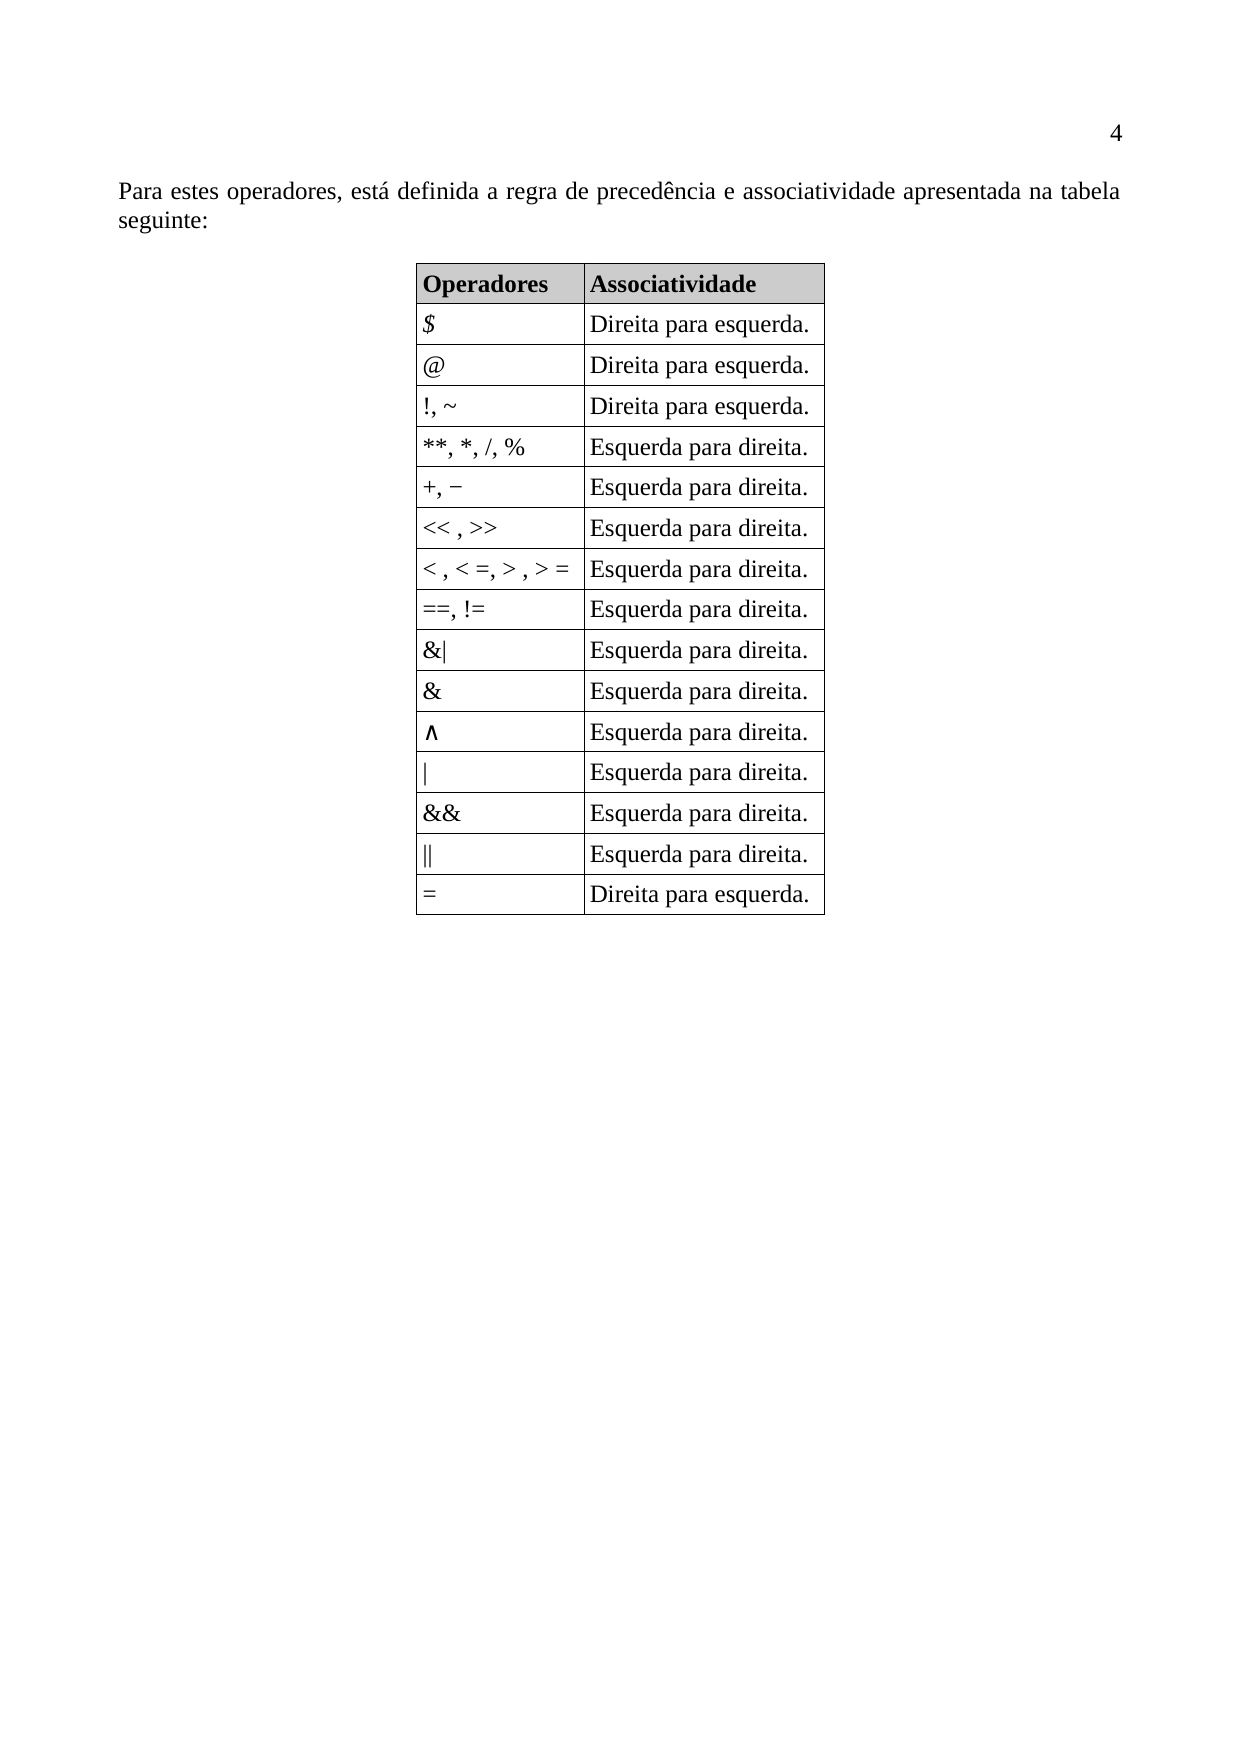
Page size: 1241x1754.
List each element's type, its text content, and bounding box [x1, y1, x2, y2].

table_cell Esquerda para direita. [585, 427, 824, 466]
table_cell Esquerda para direita. [585, 712, 824, 751]
text Para estes operadores, está definida a regra de precedência e associatividade apresentada na tabela seguinte: [118, 176, 1122, 234]
table_cell & [417, 671, 584, 711]
table_cell ==, != [417, 590, 584, 629]
table_cell << , >> [417, 508, 584, 548]
table_cell @ [417, 345, 584, 385]
table_cell Direita para esquerda. [585, 875, 824, 914]
table_cell !, ~ [417, 386, 584, 426]
table_cell Direita para esquerda. [585, 386, 824, 426]
table_cell | [417, 752, 584, 792]
table_cell ∧ [417, 712, 584, 751]
table_cell Esquerda para direita. [585, 590, 824, 629]
table_header Associatividade [585, 264, 824, 303]
table_cell **, *, /, % [417, 427, 584, 466]
table_cell Esquerda para direita. [585, 671, 824, 711]
table_cell $ [417, 304, 584, 344]
table_cell Direita para esquerda. [585, 345, 824, 385]
table_cell && [417, 793, 584, 833]
table_cell Esquerda para direita. [585, 630, 824, 670]
table_cell Esquerda para direita. [585, 752, 824, 792]
table_cell Direita para esquerda. [585, 304, 824, 344]
table_cell || [417, 834, 584, 873]
table_cell = [417, 875, 584, 914]
table_cell < , < =, > , > = [417, 549, 584, 588]
table_cell Esquerda para direita. [585, 467, 824, 507]
table_header Operadores [417, 264, 584, 303]
table_cell &| [417, 630, 584, 670]
table_cell Esquerda para direita. [585, 549, 824, 588]
table_cell +, − [417, 467, 584, 507]
table_cell Esquerda para direita. [585, 793, 824, 833]
table_cell Esquerda para direita. [585, 508, 824, 548]
table_cell Esquerda para direita. [585, 834, 824, 873]
